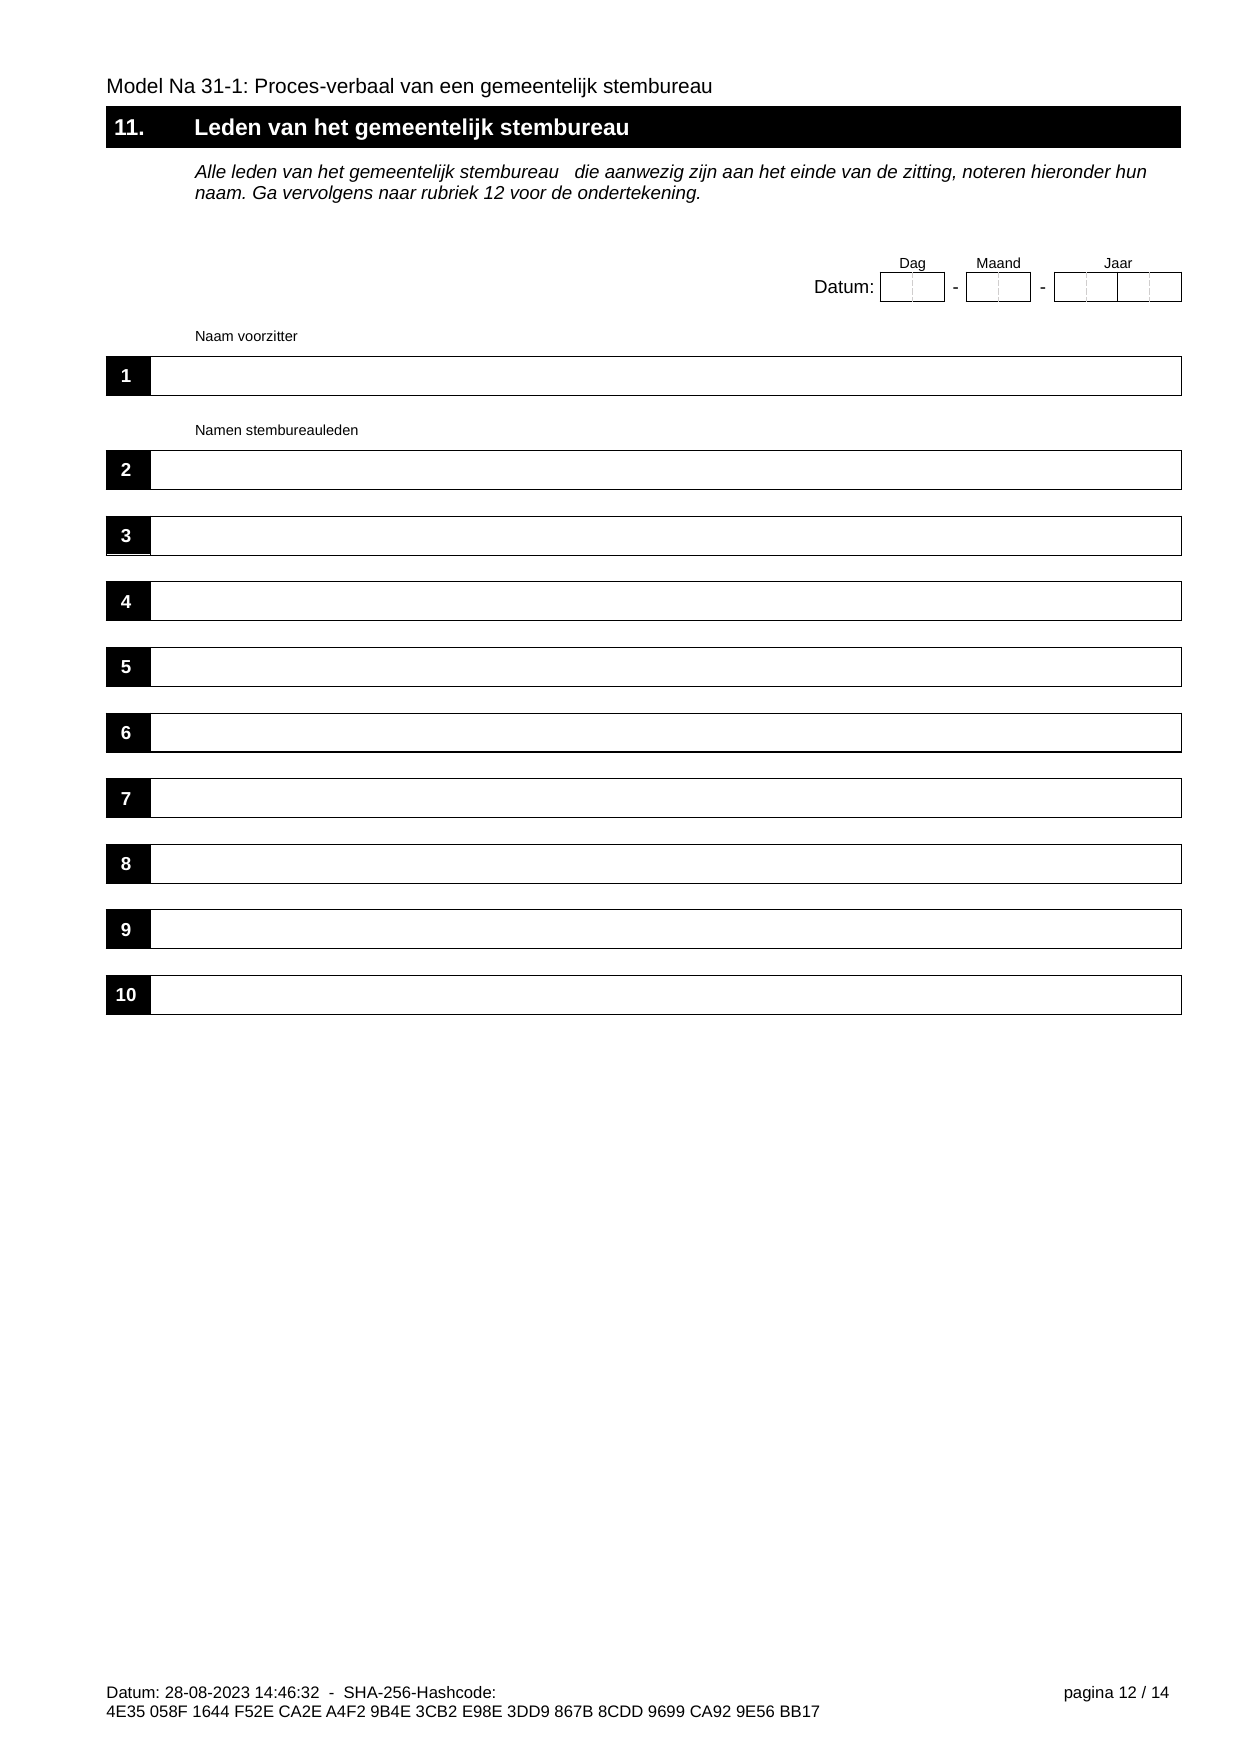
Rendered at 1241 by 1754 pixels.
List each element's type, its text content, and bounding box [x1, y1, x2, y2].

table_cell - [1031, 272, 1054, 301]
table_header [1031, 247, 1055, 272]
table_cell [106, 884, 1181, 909]
text Naam voorzitter [195, 324, 1181, 345]
table_header Jaar [1055, 247, 1181, 272]
table_cell [151, 714, 1181, 751]
table_cell [1118, 273, 1149, 301]
table_cell [151, 845, 1181, 883]
table_cell 7 [107, 779, 150, 817]
table_cell [1086, 273, 1117, 301]
table_cell [106, 753, 1181, 778]
table_cell [881, 273, 912, 301]
subtitle Leden van het gemeentelijk stembureau [111, 111, 1177, 143]
table_cell [1149, 273, 1181, 301]
table_cell 8 [107, 845, 150, 883]
table_cell [106, 687, 1181, 712]
table_cell [106, 490, 1181, 516]
table_cell 9 [107, 910, 150, 948]
table_header Maand [966, 247, 1031, 272]
table_cell 5 [107, 647, 150, 686]
text Namen stembureauleden [195, 418, 1181, 439]
table_cell [1055, 273, 1086, 301]
table_header [151, 357, 1181, 395]
table_cell [151, 582, 1181, 620]
table_header Dag [880, 247, 945, 272]
table_cell [999, 273, 1030, 301]
table_header [151, 451, 1181, 489]
table_header 1 [107, 357, 150, 395]
table_cell 3 [107, 517, 150, 554]
table_cell 4 [107, 582, 150, 620]
table_header [106, 247, 880, 272]
table_cell 10 [107, 976, 150, 1014]
table_cell [106, 556, 1181, 581]
table_header [945, 247, 966, 272]
text Alle leden van het gemeentelijk stembureau die aanwezig zijn aan het einde van de zitting, noteren hieronder hun naam. Ga vervolgens naar rubriek 12 voor de ondertekening. [195, 160, 1181, 203]
table_cell [106, 949, 1181, 975]
table_header 2 [107, 451, 150, 489]
table_cell [151, 779, 1181, 817]
table_cell [151, 517, 1181, 554]
table_cell [151, 648, 1181, 686]
table_cell [151, 976, 1181, 1014]
table_cell - [945, 272, 966, 301]
table_cell 6 [107, 714, 150, 751]
table_cell [967, 273, 998, 301]
table_cell [151, 910, 1181, 948]
table_cell Datum: [106, 272, 880, 301]
table_cell [106, 818, 1181, 844]
table_cell [106, 621, 1181, 647]
table_cell [913, 273, 944, 301]
